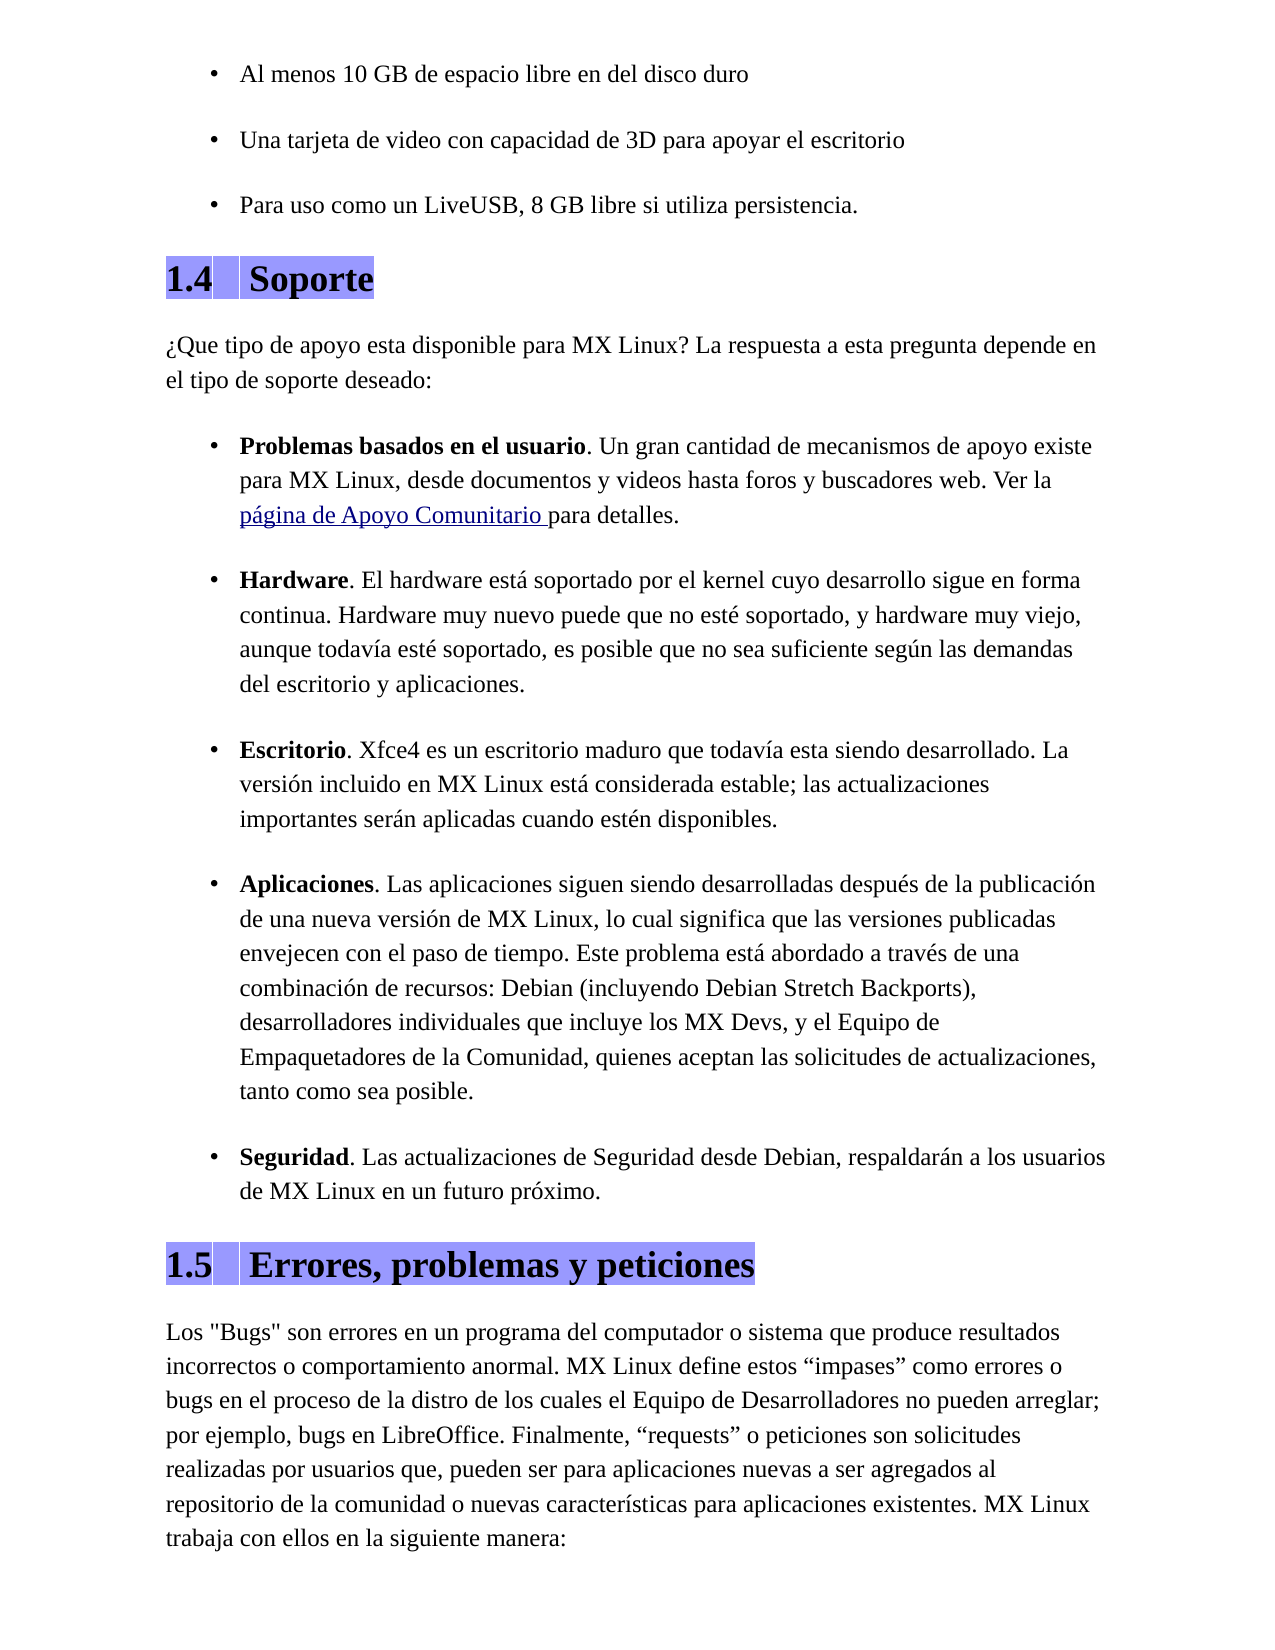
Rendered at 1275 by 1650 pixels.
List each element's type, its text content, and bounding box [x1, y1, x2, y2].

list Aplicaciones. Las aplicaciones siguen siendo desarrolladas después de la publicación de una nueva versión de MX Linux, lo cual significa que las versiones publicadas envejecen con el paso de tiempo. Este problema está abordado a través de una combinación de recursos: Debian (incluyendo Debian Stretch Backports), desarrolladores individuales que incluye los MX Devs, y el Equipo de Empaquetadores de la Comunidad, quienes aceptan las solicitudes de actualizaciones, tanto como sea posible. [210, 869, 1109, 1105]
text Los "Bugs" son errores en un programa del computador o sistema que produce resultados incorrectos o comportamiento anormal. MX Linux define estos “impases” como errores o bugs en el proceso de la distro de los cuales el Equipo de Desarrolladores no pueden arreglar; por ejemplo, bugs en LibreOffice. Finalmente, “requests” o peticiones son solicitudes realizadas por usuarios que, pueden ser para aplicaciones nuevas a ser agregados al repositorio de la comunidad o nuevas características para aplicaciones existentes. MX Linux trabaja con ellos en la siguiente manera: [166, 1317, 1109, 1552]
list Una tarjeta de video con capacidad de 3D para apoyar el escritorio [210, 125, 1109, 153]
subtitle 1.4 Soporte [374, 256, 1109, 299]
text ¿Que tipo de apoyo esta disponible para MX Linux? La respuesta a esta pregunta depende en el tipo de soporte deseado: [166, 331, 1109, 394]
subtitle 1.5 Errores, problemas y peticiones [755, 1242, 1109, 1285]
list Problemas basados en el usuario. Un gran cantidad de mecanismos de apoyo existe para MX Linux, desde documentos y videos hasta foros y buscadores web. Ver la página de Apoyo Comunitario para detalles. [210, 431, 1109, 528]
list Hardware. El hardware está soportado por el kernel cuyo desarrollo sigue en forma continua. Hardware muy nuevo puede que no esté soportado, y hardware muy viejo, aunque todavía esté soportado, es posible que no sea suficiente según las demandas del escritorio y aplicaciones. [210, 566, 1109, 698]
list Al menos 10 GB de espacio libre en del disco duro [210, 59, 1109, 88]
list Escritorio. Xfce4 es un escritorio maduro que todavía esta siendo desarrollado. La versión incluido en MX Linux está considerada estable; las actualizaciones importantes serán aplicadas cuando estén disponibles. [210, 735, 1109, 832]
list Seguridad. Las actualizaciones de Seguridad desde Debian, respaldarán a los usuarios de MX Linux en un futuro próximo. [210, 1142, 1109, 1205]
list Para uso como un LiveUSB, 8 GB libre si utiliza persistencia. [210, 191, 1109, 219]
